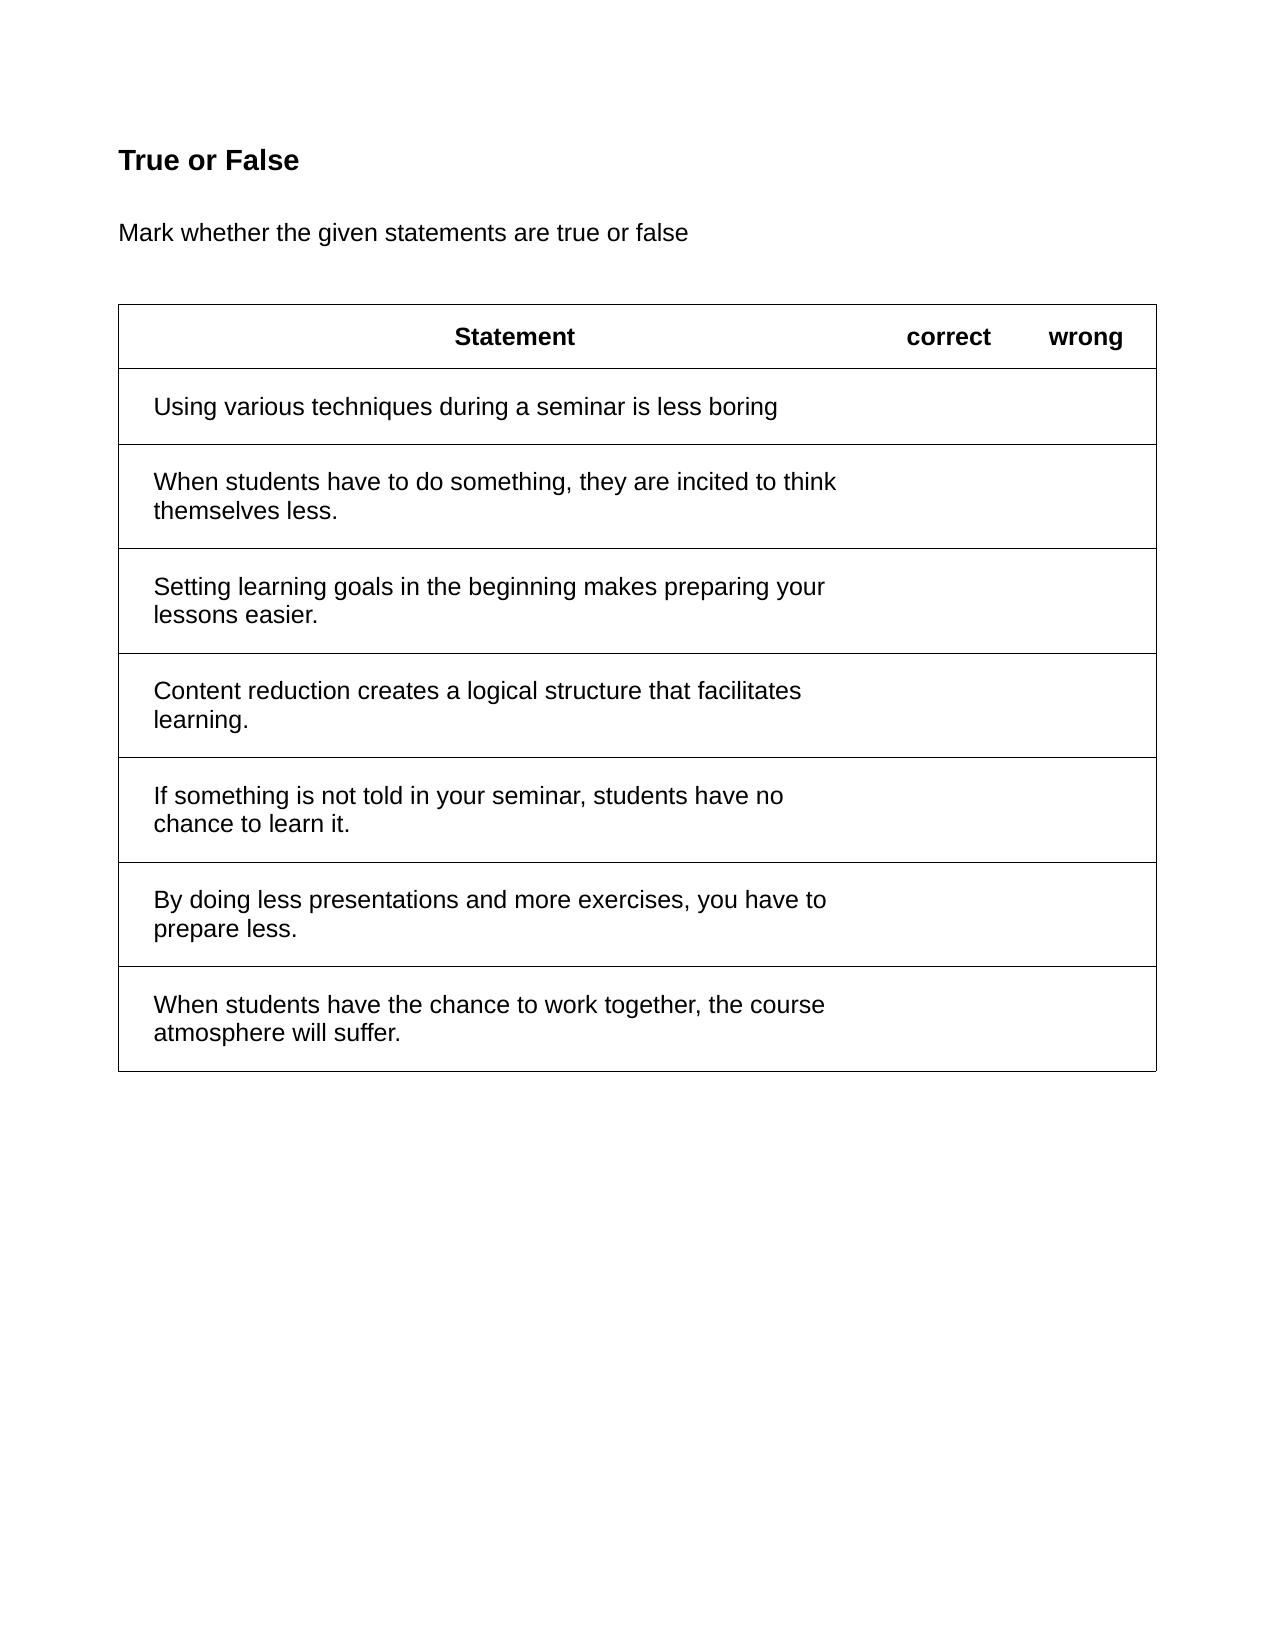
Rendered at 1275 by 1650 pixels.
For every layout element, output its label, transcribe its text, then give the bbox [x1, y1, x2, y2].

table_cell [1016, 654, 1156, 757]
table_cell [1016, 758, 1156, 862]
table_cell [882, 369, 1016, 444]
table_cell Using various techniques during a seminar is less boring [119, 369, 882, 444]
table_header Statement [119, 305, 882, 368]
table_cell Content reduction creates a logical structure that facilitates learning. [119, 654, 882, 757]
table_cell When students have to do something, they are incited to think themselves less. [119, 445, 882, 548]
table_cell If something is not told in your seminar, students have no chance to learn it. [119, 758, 882, 862]
table_cell [1016, 967, 1156, 1071]
table_cell [882, 445, 1016, 548]
table_cell [882, 549, 1016, 653]
table_header wrong [1016, 305, 1156, 368]
subtitle True or False [118, 143, 1157, 177]
table_cell [882, 654, 1016, 757]
table_header correct [882, 305, 1016, 368]
table_cell When students have the chance to work together, the course atmosphere will suffer. [119, 967, 882, 1071]
table_cell By doing less presentations and more exercises, you have to prepare less. [119, 863, 882, 966]
text Mark whether the given statements are true or false [118, 218, 1157, 247]
table_cell [1016, 549, 1156, 653]
table_cell Setting learning goals in the beginning makes preparing your lessons easier. [119, 549, 882, 653]
table_cell [1016, 863, 1156, 966]
table_cell [882, 967, 1016, 1071]
table_cell [882, 863, 1016, 966]
table_cell [1016, 445, 1156, 548]
table_cell [1016, 369, 1156, 444]
table_cell [882, 758, 1016, 862]
